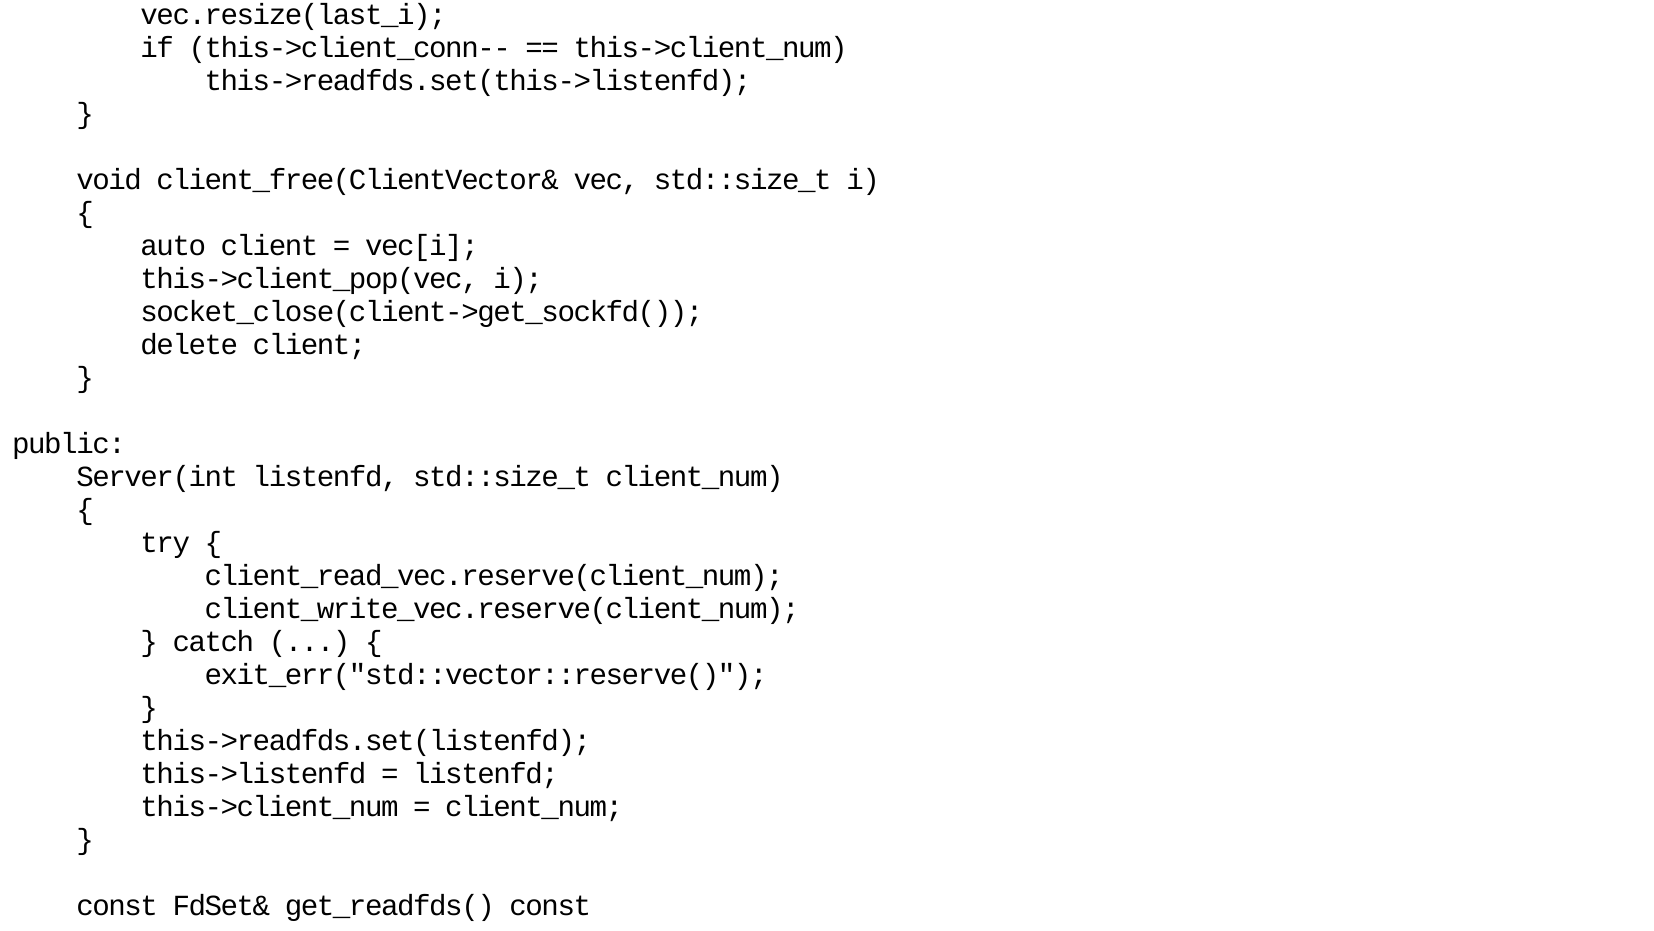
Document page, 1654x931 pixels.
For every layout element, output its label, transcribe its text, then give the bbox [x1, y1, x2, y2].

text this->client_num = client_num; [12, 792, 1642, 826]
text try { [12, 528, 1642, 561]
text this->client_pop(vec, i); [12, 264, 1642, 297]
text void client_free(ClientVector& vec, std::size_t i) [12, 165, 1642, 198]
text vec.resize(last_i); [12, 0, 1642, 33]
text exit_err("std::vector::reserve()"); [12, 660, 1642, 693]
text socket_close(client->get_sockfd()); [12, 297, 1642, 330]
text { [12, 198, 1642, 231]
text if (this->client_conn-- == this->client_num) [12, 33, 1642, 66]
text } [12, 363, 1642, 396]
text Server(int listenfd, std::size_t client_num) [12, 462, 1642, 495]
text this->listenfd = listenfd; [12, 759, 1642, 792]
text client_read_vec.reserve(client_num); [12, 561, 1642, 594]
text { [12, 495, 1642, 528]
text } [12, 693, 1642, 726]
text delete client; [12, 330, 1642, 363]
text this->readfds.set(this->listenfd); [12, 66, 1642, 99]
text auto client = vec[i]; [12, 231, 1642, 264]
text } [12, 99, 1642, 132]
text public: [12, 429, 1642, 462]
text } [12, 826, 1642, 858]
text const FdSet& get_readfds() const [12, 892, 1642, 924]
text } catch (...) { [12, 627, 1642, 660]
text client_write_vec.reserve(client_num); [12, 594, 1642, 627]
text this->readfds.set(listenfd); [12, 726, 1642, 759]
